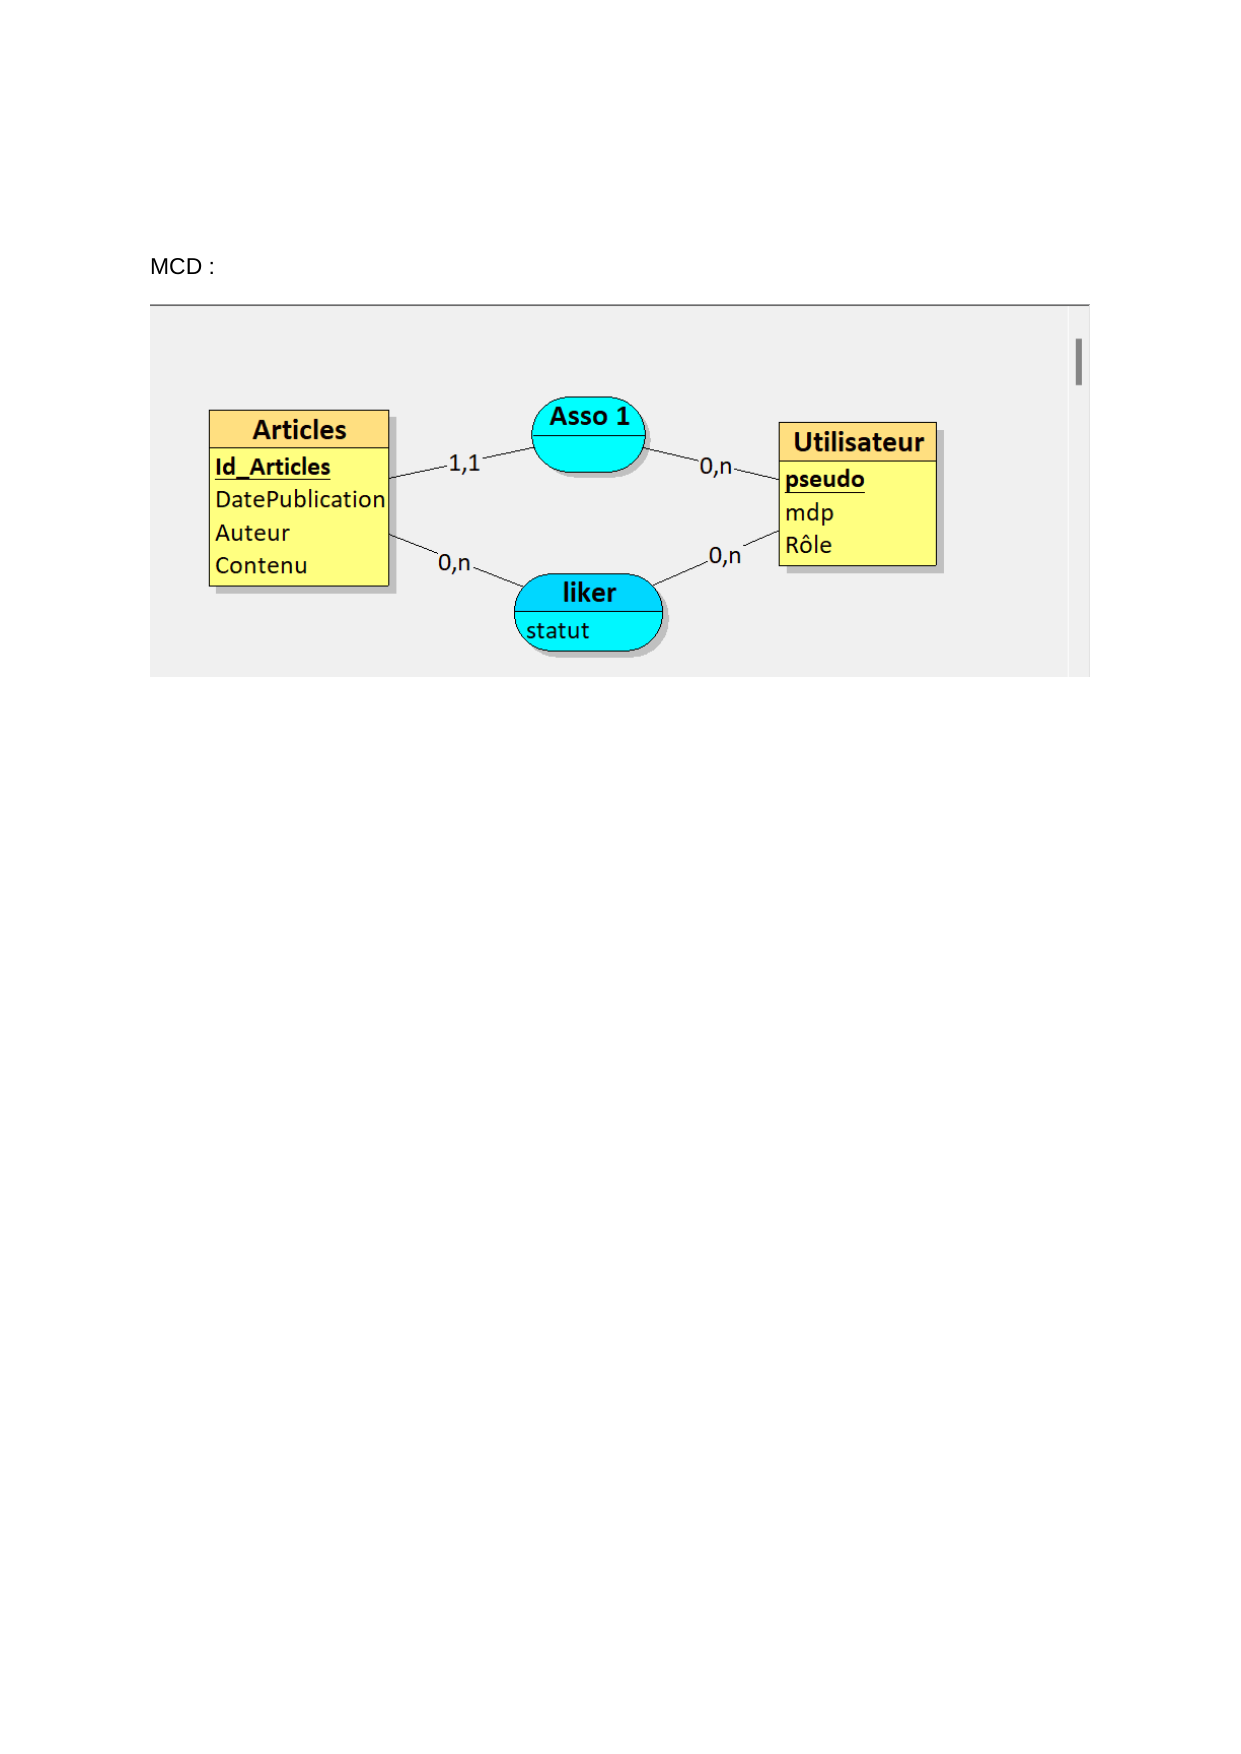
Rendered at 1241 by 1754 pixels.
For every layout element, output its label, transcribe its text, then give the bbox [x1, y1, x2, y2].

picture [150, 304, 1091, 677]
text MCD : [150, 253, 1090, 279]
